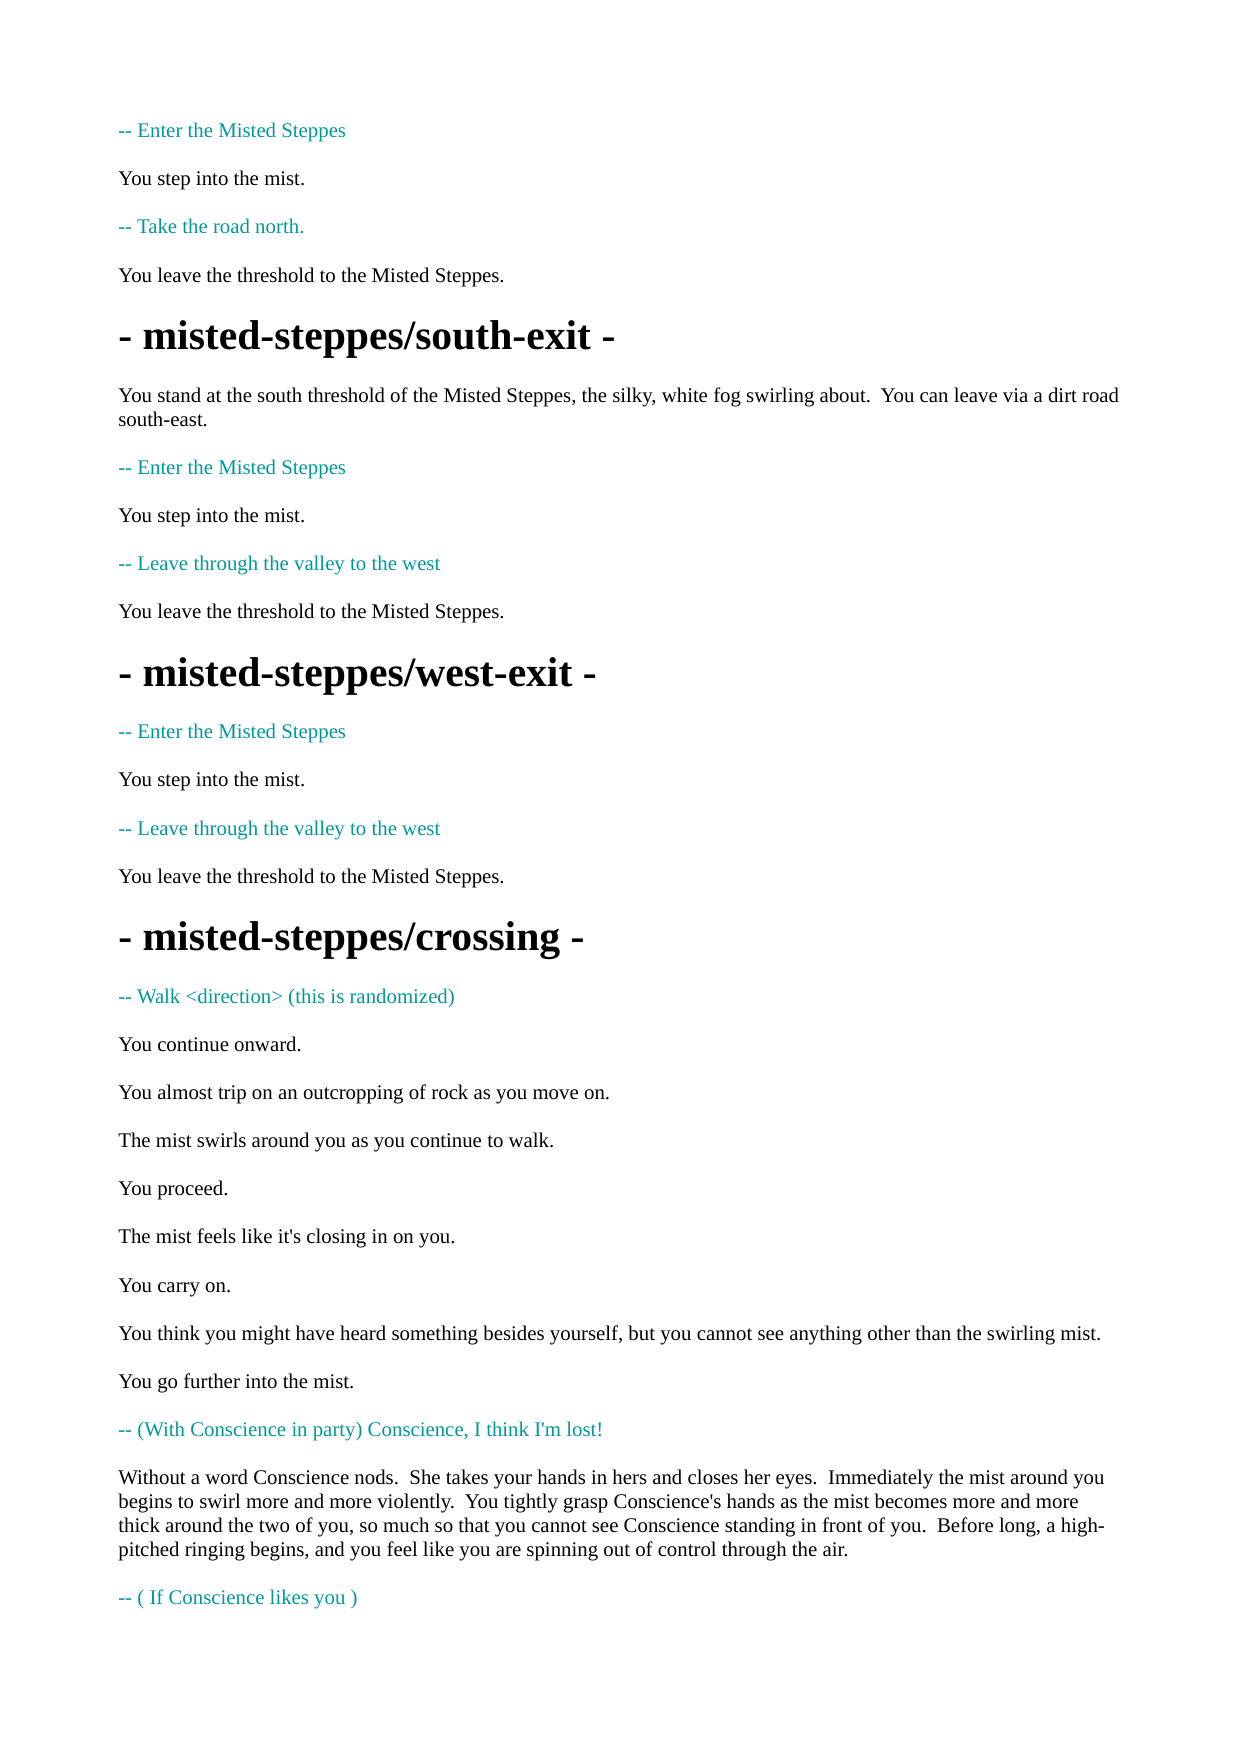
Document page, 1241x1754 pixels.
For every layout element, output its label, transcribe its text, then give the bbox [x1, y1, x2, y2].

text -- Enter the Misted Steppes [118, 719, 1122, 743]
text You carry on. [118, 1272, 1122, 1297]
text -- ( If Conscience likes you ) [118, 1585, 1122, 1609]
text You leave the threshold to the Misted Steppes. [118, 599, 1122, 623]
text You think you might have heard something besides yourself, but you cannot see anything other than the swirling mist. [118, 1321, 1122, 1345]
text -- Enter the Misted Steppes [118, 455, 1122, 479]
text The mist feels like it's closing in on you. [118, 1224, 1122, 1248]
text -- Enter the Misted Steppes [118, 118, 1122, 142]
text You step into the mist. [118, 503, 1122, 527]
text You continue onward. [118, 1032, 1122, 1056]
text - misted-steppes/west-exit - [118, 647, 1122, 695]
text - misted-steppes/south-exit - [118, 311, 1122, 358]
text - misted-steppes/crossing - [118, 912, 1122, 960]
text You leave the threshold to the Misted Steppes. [118, 262, 1122, 287]
text -- Take the road north. [118, 214, 1122, 238]
text You step into the mist. [118, 767, 1122, 791]
text You leave the threshold to the Misted Steppes. [118, 864, 1122, 888]
text You proceed. [118, 1176, 1122, 1200]
text You step into the mist. [118, 166, 1122, 190]
text You stand at the south threshold of the Misted Steppes, the silky, white fog swirling about. You can leave via a dirt road south-east. [118, 383, 1122, 431]
text You almost trip on an outcropping of rock as you move on. [118, 1080, 1122, 1104]
text Without a word Conscience nods. She takes your hands in hers and closes her eyes. Immediately the mist around you begins to swirl more and more violently. You tightly grasp Conscience's hands as the mist becomes more and more thick around the two of you, so much so that you cannot see Conscience standing in front of you. Before long, a high-pitched ringing begins, and you feel like you are spinning out of control through the air. [118, 1465, 1122, 1561]
text -- Leave through the valley to the west [118, 816, 1122, 839]
text -- (With Conscience in party) Conscience, I think I'm lost! [118, 1417, 1122, 1441]
text -- Walk <direction> (this is randomized) [118, 984, 1122, 1008]
text The mist swirls around you as you continue to walk. [118, 1128, 1122, 1152]
text You go further into the mist. [118, 1369, 1122, 1393]
text -- Leave through the valley to the west [118, 551, 1122, 575]
